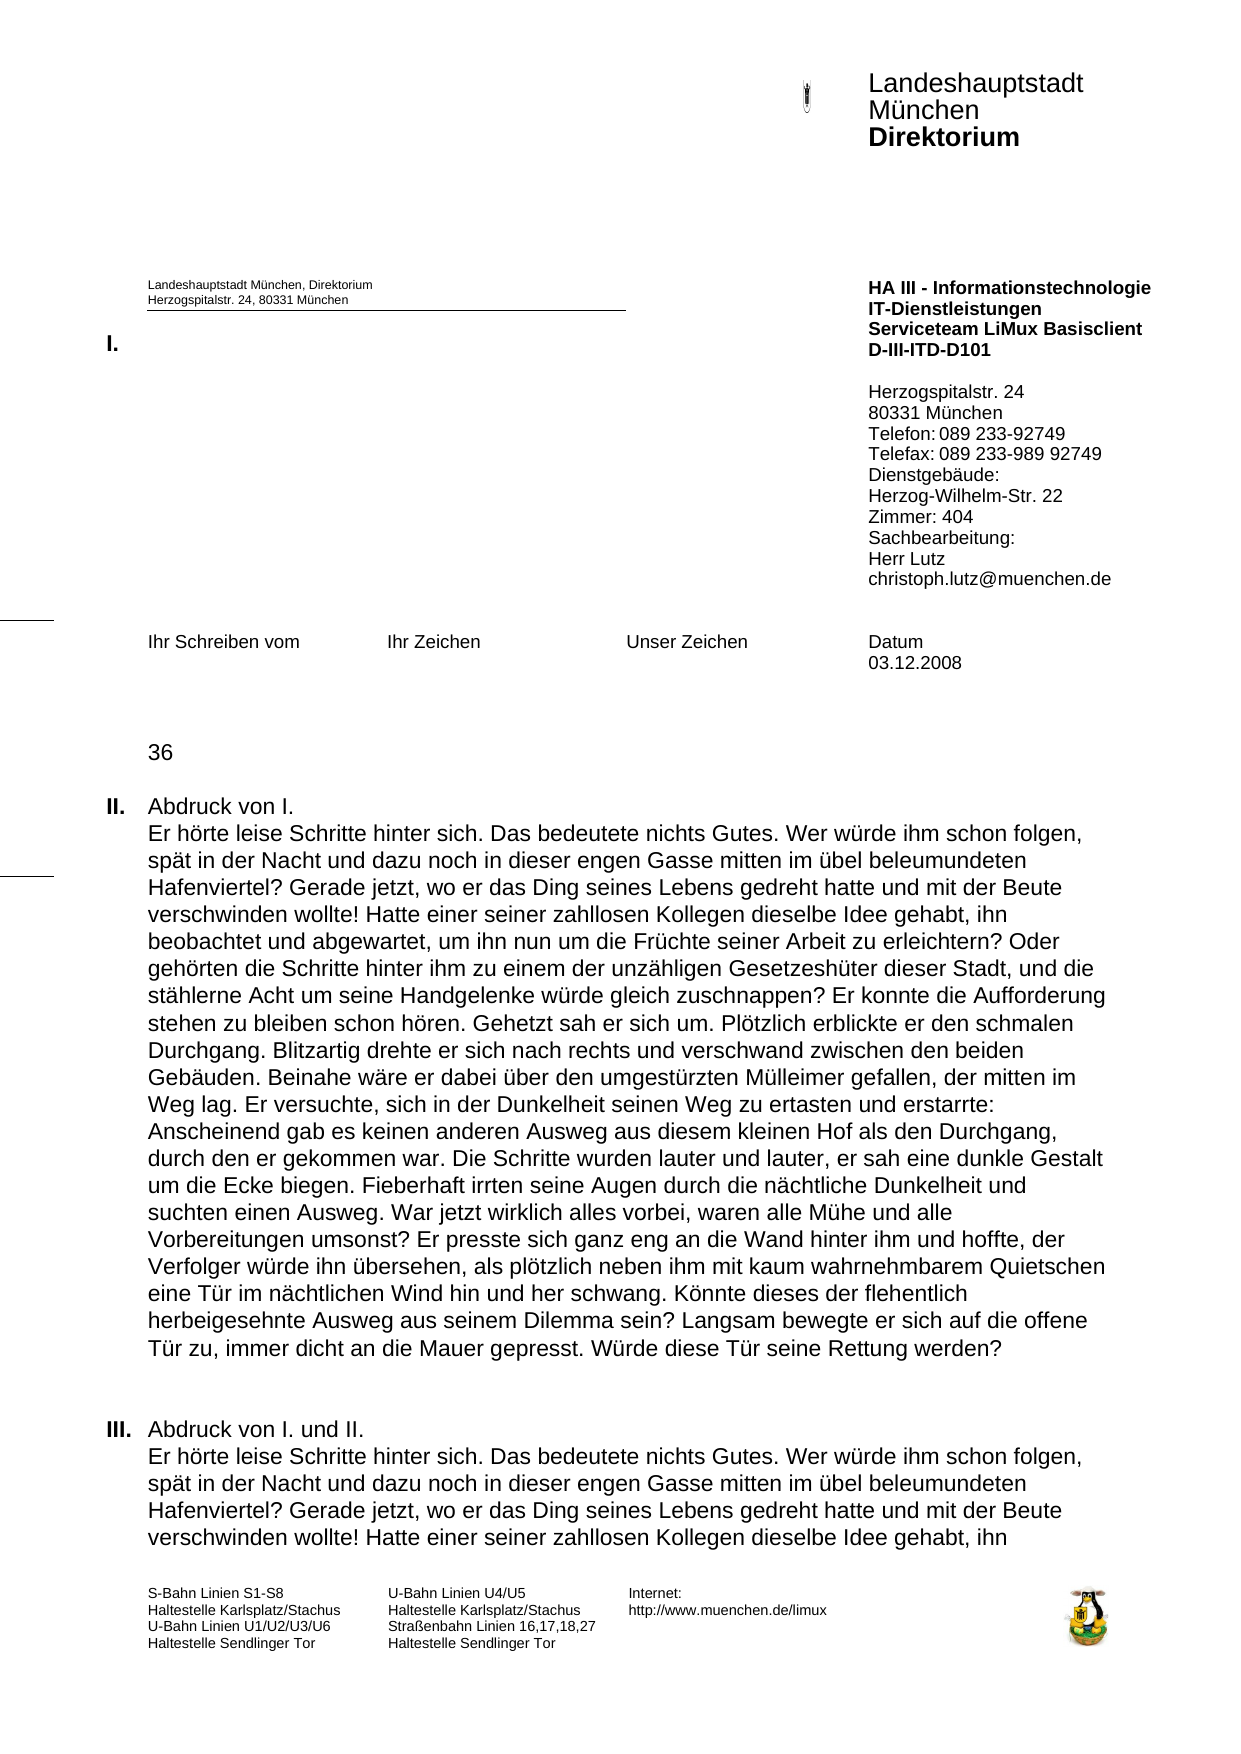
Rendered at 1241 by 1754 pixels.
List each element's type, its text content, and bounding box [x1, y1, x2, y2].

text Unser Zeichen [626, 632, 833, 653]
text Landeshauptstadt [868, 71, 1199, 98]
text III. Abdruck von I. und II. [106, 1416, 1109, 1443]
picture [803, 80, 811, 113]
text Datum [868, 632, 1108, 653]
text I. [106, 331, 136, 356]
table_header [869, 1551, 1110, 1652]
text Landeshauptstadt München, Direktorium [148, 277, 626, 292]
text D-III-ITD-D101 [868, 340, 1199, 361]
text Er hörte leise Schritte hinter sich. Das bedeutete nichts Gutes. Wer würde ihm schon folgen, spät in der Nacht und dazu noch in dieser engen Gasse mitten im übel beleumundeten Hafenviertel? Gerade jetzt, wo er das Ding seines Lebens gedreht hatte und mit der Beute verschwinden wollte! Hatte einer seiner zahllosen Kollegen dieselbe Idee gehabt, ihn beobachtet und abgewartet, um ihn nun um die Früchte seiner Arbeit zu erleichtern? Oder gehörten die Schritte hinter ihm zu einem der unzähligen Gesetzeshüter dieser Stadt, und die stählerne Acht um seine Handgelenke würde gleich zuschnappen? Er konnte die Aufforderung stehen zu bleiben schon hören. Gehetzt sah er sich um. Plötzlich erblickte er den schmalen Durchgang. Blitzartig drehte er sich nach rechts und verschwand zwischen den beiden Gebäuden. Beinahe wäre er dabei über den umgestürzten Mülleimer gefallen, der mitten im Weg lag. Er versuchte, sich in der Dunkelheit seinen Weg zu ertasten und erstarrte: Anscheinend gab es keinen anderen Ausweg aus diesem kleinen Hof als den Durchgang, durch den er gekommen war. Die Schritte wurden lauter und lauter, er sah eine dunkle Gestalt um die Ecke biegen. Fieberhaft irrten seine Augen durch die nächtliche Dunkelheit und suchten einen Ausweg. War jetzt wirklich alles vorbei, waren alle Mühe und alle Vorbereitungen umsonst? Er presste sich ganz eng an die Wand hinter ihm und hoffte, der Verfolger würde ihn übersehen, als plötzlich neben ihm mit kaum wahrnehmbarem Quietschen eine Tür im nächtlichen Wind hin und her schwang. Könnte dieses der flehentlich herbeigesehnte Ausweg aus seinem Dilemma sein? Langsam bewegte er sich auf die offene Tür zu, immer dicht an die Mauer gepresst. Würde diese Tür seine Rettung werden? [148, 820, 1109, 1361]
text Direktorium [868, 125, 1199, 152]
text Ihr Zeichen [387, 632, 593, 653]
text Herzogspitalstr. 24 80331 München Telefon: 089 233-92749 Telefax: 089 233-989 92749 Dienstgebäude: Herzog-Wilhelm-Str. 22 Zimmer: 404 Sachbearbeitung: Herr Lutz christoph.lutz@muenchen.de [868, 382, 1199, 590]
table_header Internet: http://www.muenchen.de/limux [628, 1551, 869, 1652]
text 36 [148, 738, 1109, 766]
table_header S-Bahn Linien S1-S8 Haltestelle Karlsplatz/Stachus U-Bahn Linien U1/U2/U3/U6 Haltestelle Sendlinger Tor [148, 1551, 388, 1652]
text Ihr Schreiben vom [148, 632, 354, 653]
text München [868, 98, 1199, 125]
text II. Abdruck von I. [106, 793, 1109, 820]
text HA III - Informationstechnologie IT-Dienstleistungen Serviceteam LiMux Basisclient [868, 277, 1199, 340]
table_header U-Bahn Linien U4/U5 Haltestelle Karlsplatz/Stachus Straßenbahn Linien 16,17,18,27 Haltestelle Sendlinger Tor [388, 1551, 628, 1652]
text 03.12.2008 [868, 653, 1108, 673]
picture [1063, 1585, 1109, 1647]
text Er hörte leise Schritte hinter sich. Das bedeutete nichts Gutes. Wer würde ihm schon folgen, spät in der Nacht und dazu noch in dieser engen Gasse mitten im übel beleumundeten Hafenviertel? Gerade jetzt, wo er das Ding seines Lebens gedreht hatte und mit der Beute verschwinden wollte! Hatte einer seiner zahllosen Kollegen dieselbe Idee gehabt, ihn [148, 1443, 1109, 1551]
text Herzogspitalstr. 24, 80331 München [148, 292, 626, 307]
